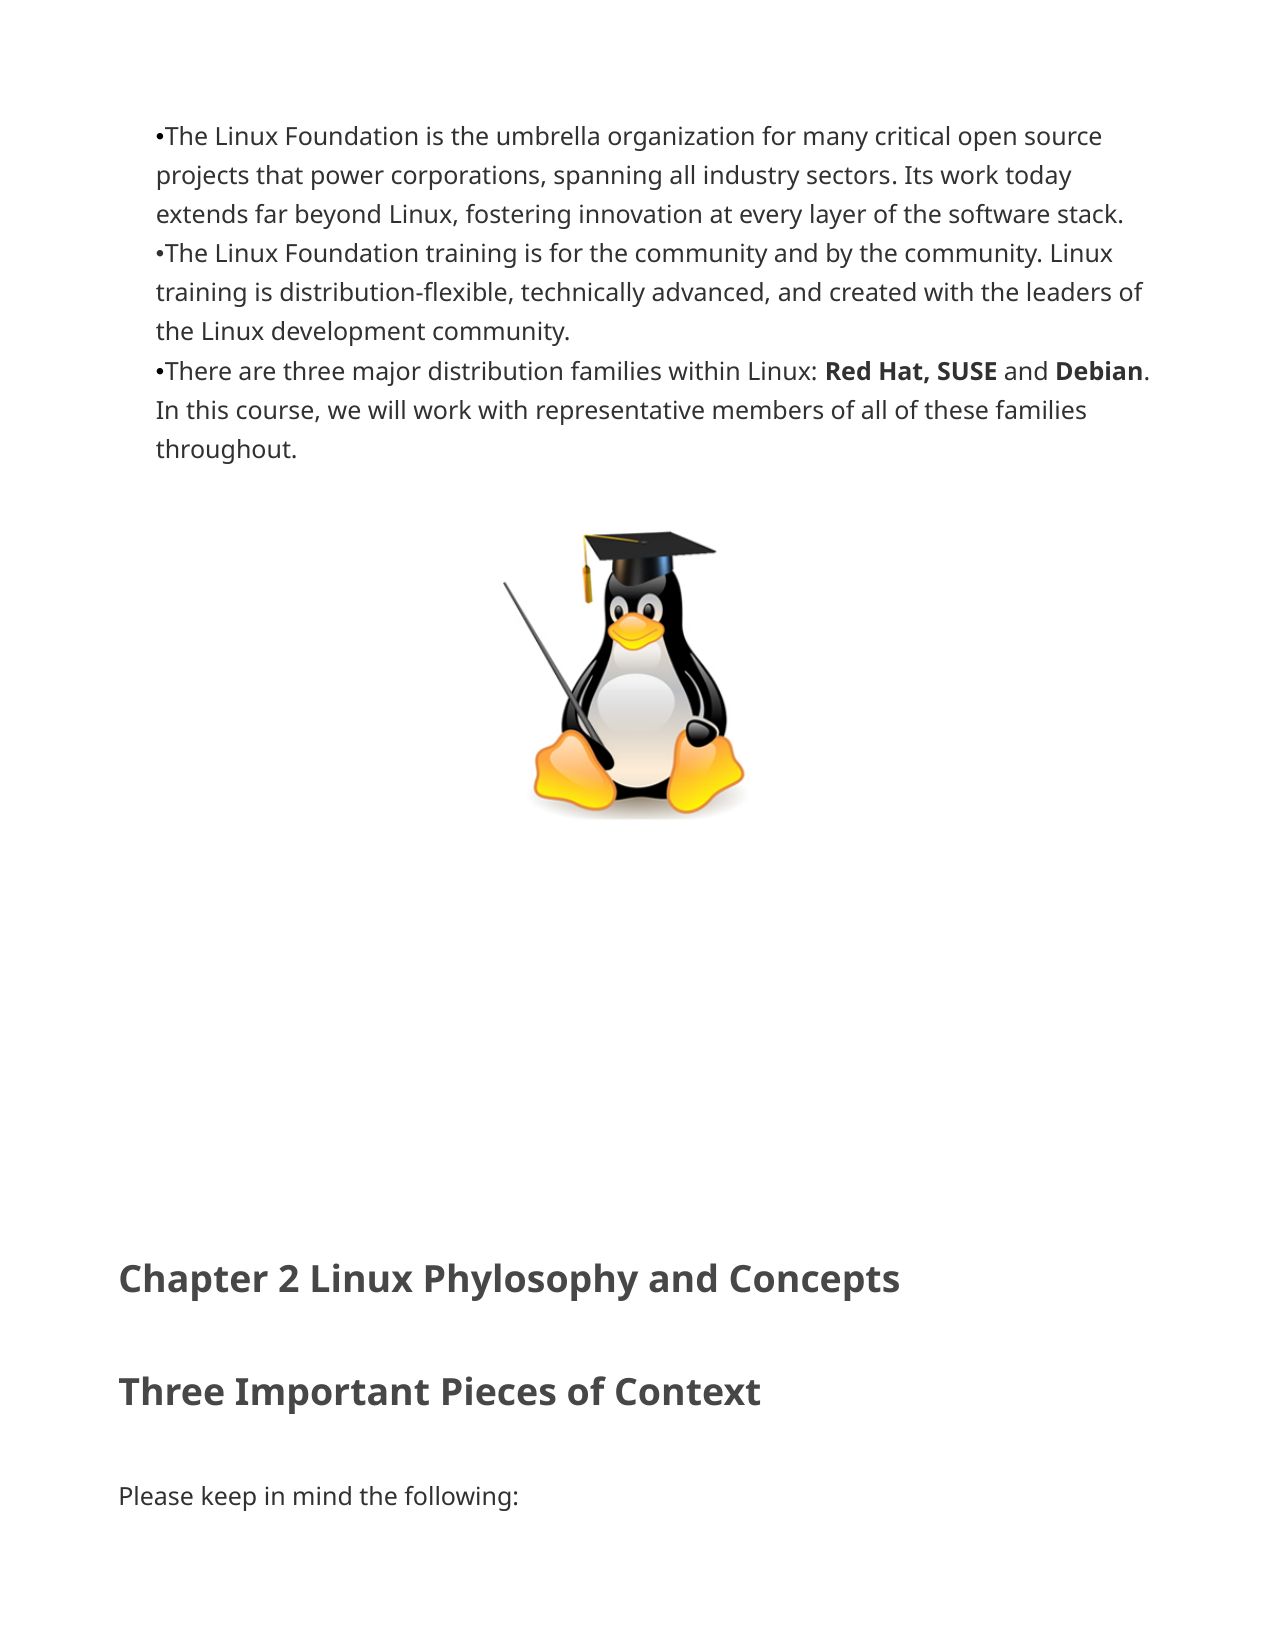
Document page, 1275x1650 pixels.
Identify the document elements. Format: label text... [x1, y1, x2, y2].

subtitle Chapter 2 Linux Phylosophy and Concepts [118, 1252, 1157, 1303]
subtitle Three Important Pieces of Context [118, 1365, 1157, 1416]
picture [463, 513, 812, 837]
list The Linux Foundation is the umbrella organization for many critical open source projects that power corporations, spanning all industry sectors. Its work today extends far beyond Linux, fostering innovation at every layer of the software stack. [118, 118, 1157, 231]
text Please keep in mind the following: [118, 1479, 1157, 1513]
list There are three major distribution families within Linux: Red Hat, SUSE and Debian. In this course, we will work with representative members of all of these families throughout. [118, 353, 1157, 466]
list The Linux Foundation training is for the community and by the community. Linux training is distribution-flexible, technically advanced, and created with the leaders of the Linux development community. [118, 236, 1157, 348]
